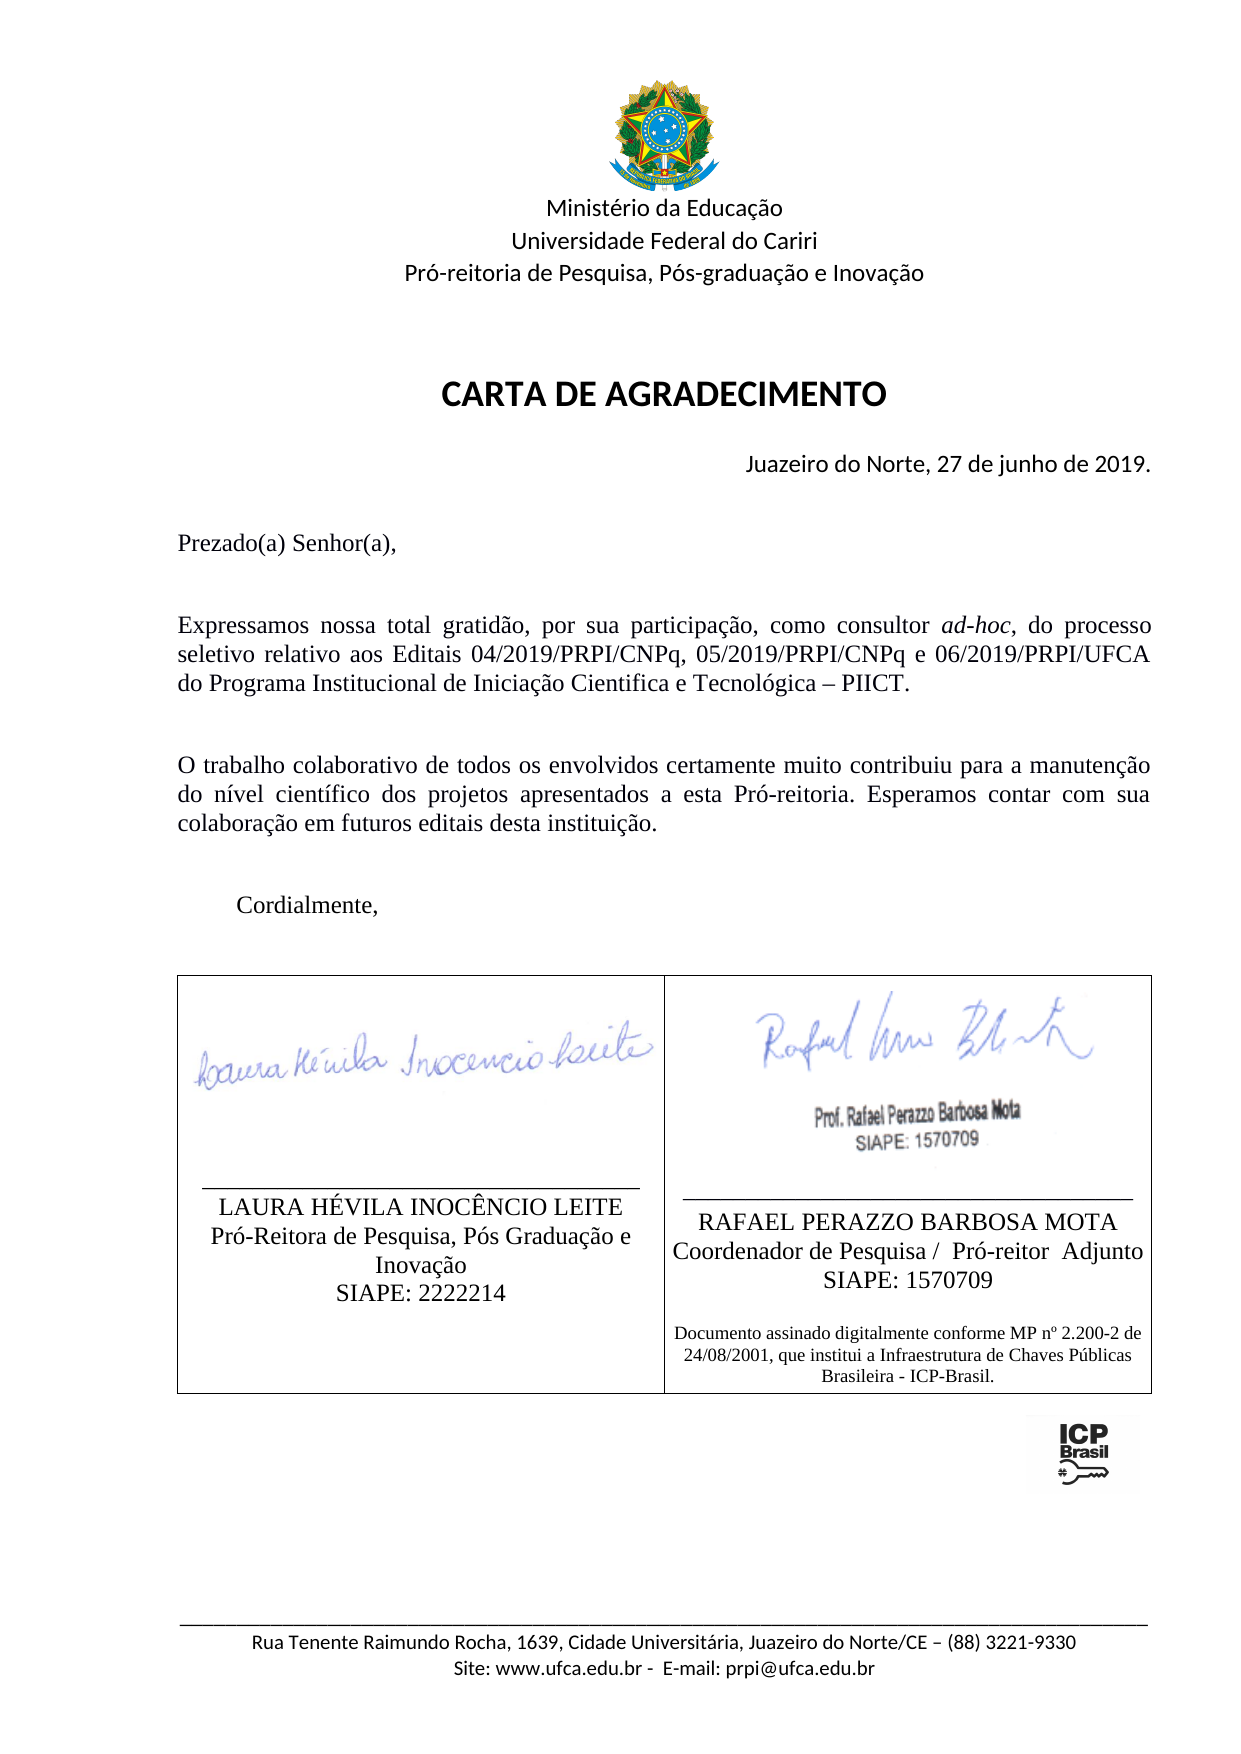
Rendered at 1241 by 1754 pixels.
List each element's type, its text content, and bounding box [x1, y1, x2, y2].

text Pró-reitoria de Pesquisa, Pós-graduação e Inovação [177, 257, 1152, 288]
picture [1025, 1415, 1141, 1494]
text O trabalho colaborativo de todos os envolvidos certamente muito contribuiu para a manutenção do nível científico dos projetos apresentados a esta Pró-reitoria. Esperamos contar com sua colaboração em futuros editais desta instituição. [177, 750, 1152, 836]
text Ministério da Educação [177, 192, 1152, 223]
picture [710, 991, 1122, 1175]
text CARTA DE AGRADECIMENTO [177, 370, 1152, 416]
picture [654, 119, 724, 195]
table_header ___________________________________ LAURA HÉVILA INOCÊNCIO LEITE Pró-Reitora de Pesquisa, Pós Graduação e Inovação SIAPE: 2222214 [178, 976, 664, 1393]
text Expressamos nossa total gratidão, por sua participação, como consultor ad-hoc, do processo seletivo relativo aos Editais 04/2019/PRPI/CNPq, 05/2019/PRPI/CNPq e 06/2019/PRPI/UFCA do Programa Institucional de Iniciação Cientifica e Tecnológica – PIICT. [177, 610, 1152, 696]
picture [182, 1010, 659, 1106]
text Universidade Federal do Cariri [177, 225, 1152, 255]
table_header ____________________________________ RAFAEL PERAZZO BARBOSA MOTA Coordenador de Pesquisa / Pró-reitor Adjunto SIAPE: 1570709 Documento assinado digitalmente conforme MP nº 2.200-2 de 24/08/2001, que institui a Infraestrutura de Chaves Públicas Brasileira - ICP-Brasil. [665, 976, 1151, 1393]
text Prezado(a) Senhor(a), [177, 528, 1152, 556]
text Juazeiro do Norte, 27 de junho de 2019. [177, 448, 1152, 478]
text Cordialmente, [177, 890, 1152, 919]
